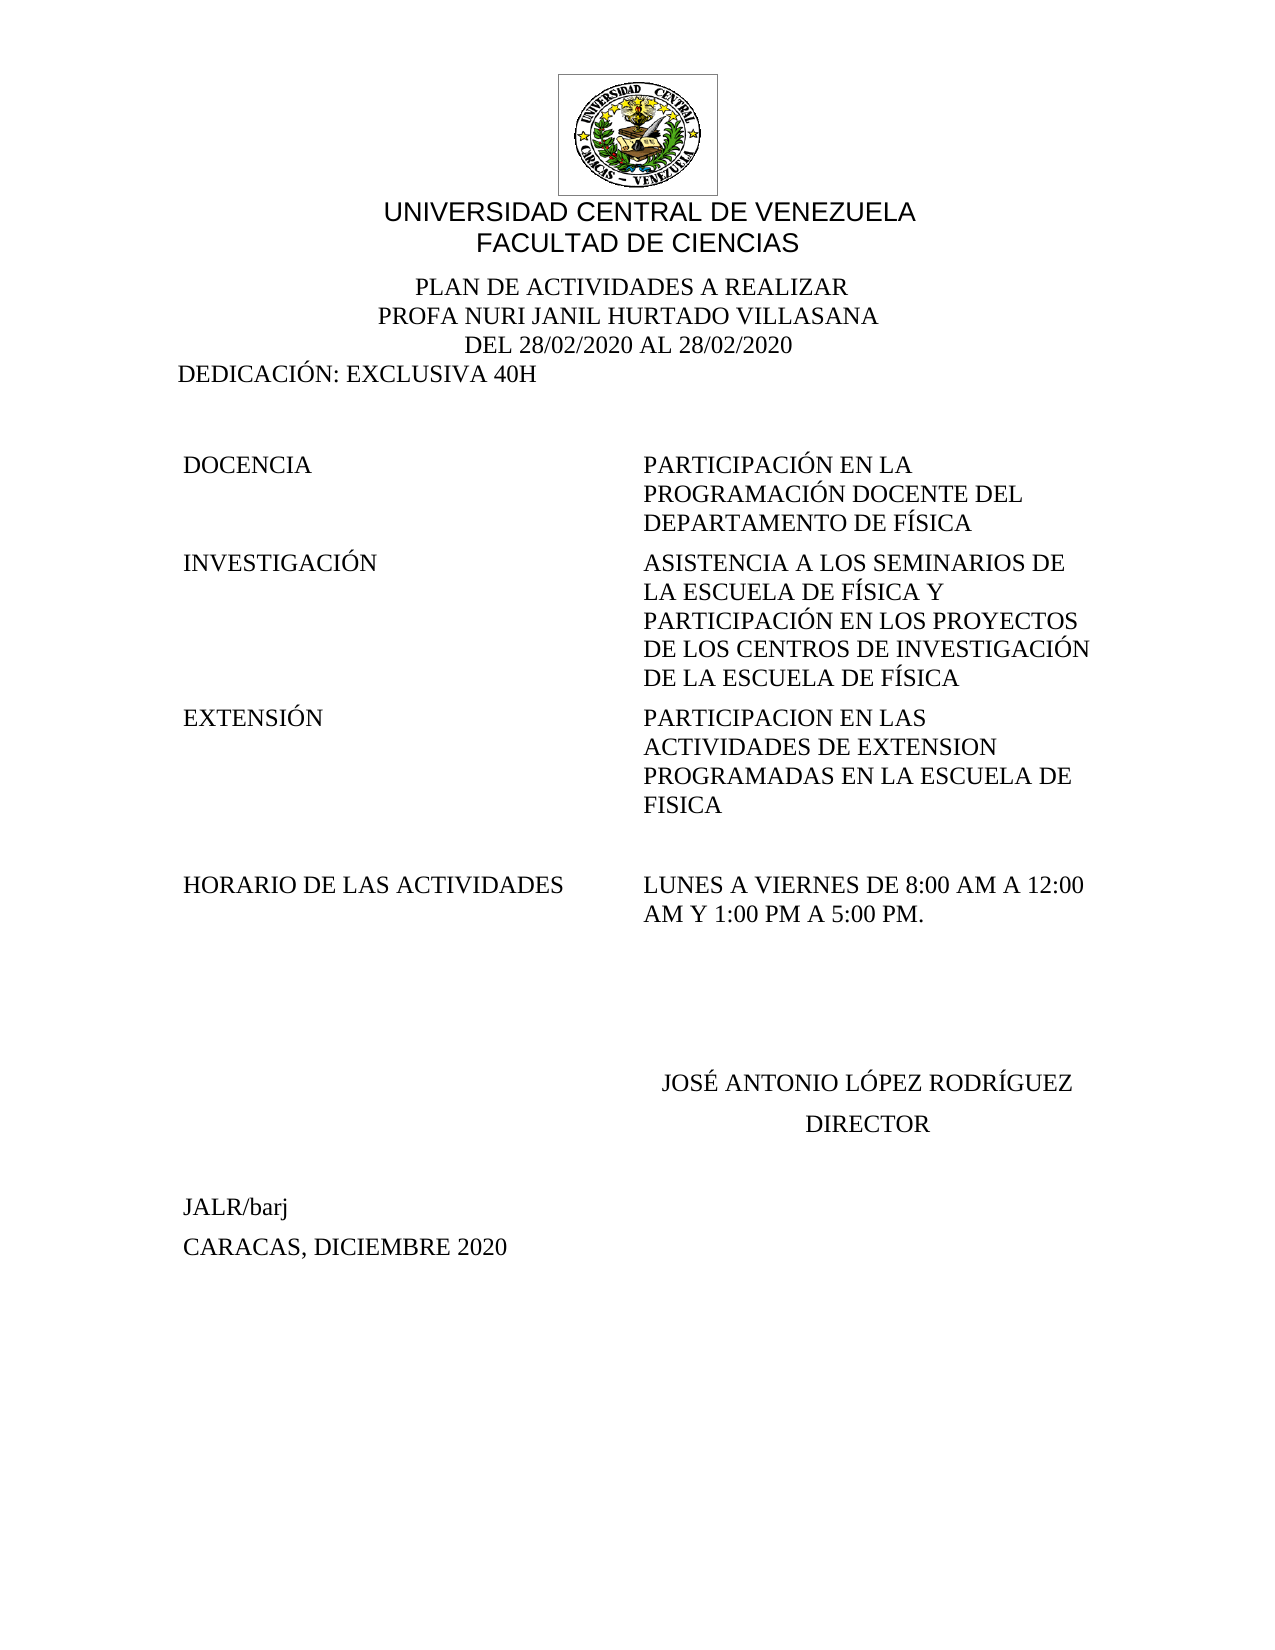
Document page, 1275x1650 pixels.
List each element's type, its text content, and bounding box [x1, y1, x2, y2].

table_cell [638, 1186, 1098, 1226]
table_cell ASISTENCIA A LOS SEMINARIOS DE LA ESCUELA DE FÍSICA Y PARTICIPACIÓN EN LOS PROYECTOS DE LOS CENTROS DE INVESTIGACIÓN DE LA ESCUELA DE FÍSICA [638, 543, 1098, 698]
table_cell [177, 1103, 637, 1186]
table_cell extensión [177, 698, 637, 824]
table_cell [638, 824, 1098, 864]
table_cell JALR/barj [177, 1186, 637, 1226]
table_cell investigación [177, 543, 637, 698]
text DEL 28/02/2020 al 28/02/2020 [177, 330, 1086, 359]
table_cell [638, 1226, 1098, 1267]
table_cell DIRECTOR [638, 1103, 1098, 1186]
table_header DOCENCIA [177, 445, 637, 543]
table_cell CARACAS, diciembre 2020 [177, 1226, 637, 1267]
table_header [177, 1020, 637, 1103]
table_header PARTICIPACIÓN EN LA PROGRAMACIÓN DOCENTE DEL DEPARTAMENTO DE FÍSICA [638, 445, 1098, 543]
text PROFA Nuri Janil Hurtado Villasana [177, 301, 1086, 330]
text PLAN DE ACTIVIDADES A REALIZAR [177, 272, 1086, 301]
table_cell HORARIO DE LAS ACTIVIDADES [177, 865, 637, 933]
table_cell LUNES A VIERNES DE 8:00 am a 12:00 am y 1:00 pm a 5:00 pm. [638, 865, 1098, 933]
table_cell [177, 824, 637, 864]
table_cell PARTICIPACION EN LAS ACTIVIDADES DE EXTENSION PROGRAMADAS EN LA ESCUELA DE FISICA [638, 698, 1098, 824]
table_header JOSÉ ANTONIO LÓPEZ RODRÍGUEZ [638, 1020, 1098, 1103]
text dedicación: Exclusiva 40H [177, 359, 1086, 387]
